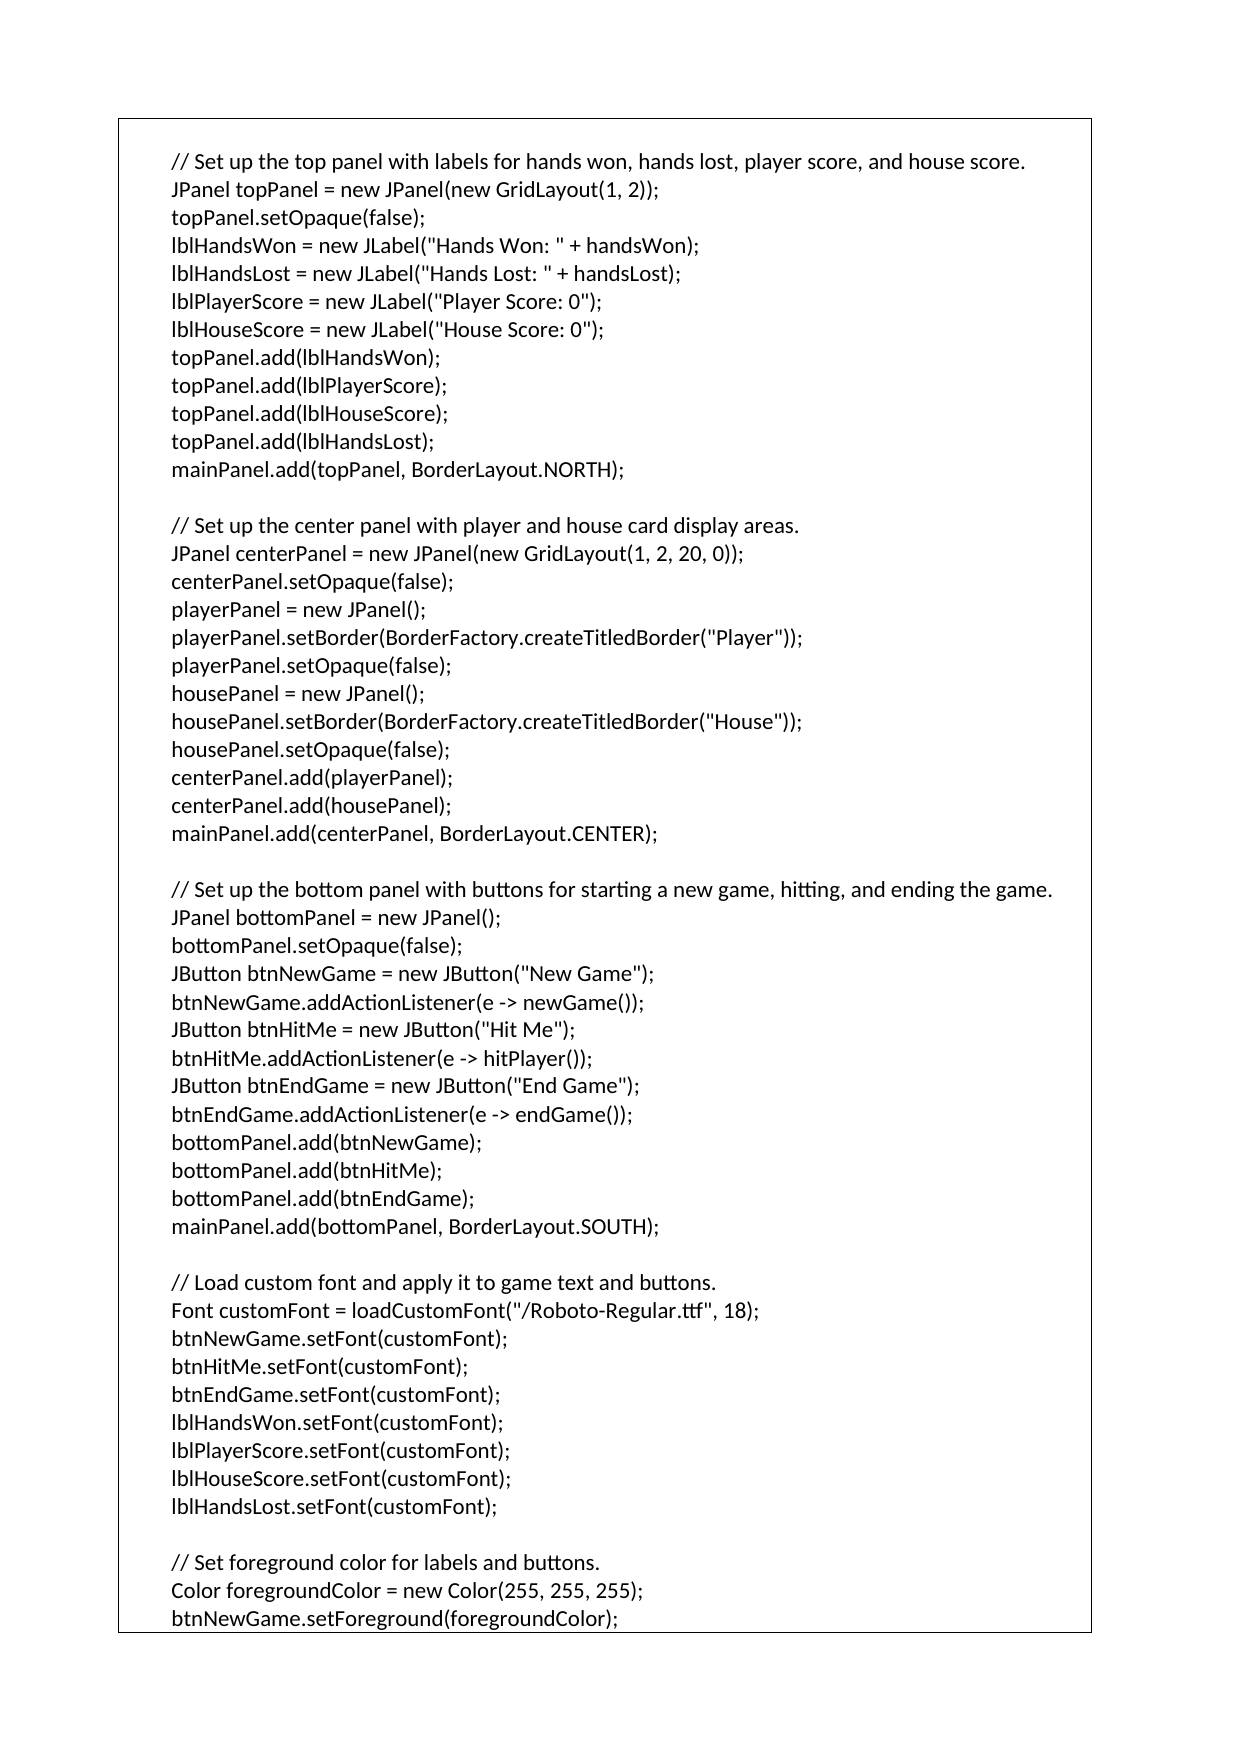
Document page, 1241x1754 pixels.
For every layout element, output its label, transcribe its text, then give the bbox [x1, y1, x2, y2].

table_cell // Set up the top panel with labels for hands won, hands lost, player score, and house score. JPanel topPanel = new JPanel(new GridLayout(1, 2)); topPanel.setOpaque(false); lblHandsWon = new JLabel("Hands Won: " + handsWon); lblHandsLost = new JLabel("Hands Lost: " + handsLost); lblPlayerScore = new JLabel("Player Score: 0"); lblHouseScore = new JLabel("House Score: 0"); topPanel.add(lblHandsWon); topPanel.add(lblPlayerScore); topPanel.add(lblHouseScore); topPanel.add(lblHandsLost); mainPanel.add(topPanel, BorderLayout.NORTH); // Set up the center panel with player and house card display areas. JPanel centerPanel = new JPanel(new GridLayout(1, 2, 20, 0)); centerPanel.setOpaque(false); playerPanel = new JPanel(); playerPanel.setBorder(BorderFactory.createTitledBorder("Player")); playerPanel.setOpaque(false); housePanel = new JPanel(); housePanel.setBorder(BorderFactory.createTitledBorder("House")); housePanel.setOpaque(false); centerPanel.add(playerPanel); centerPanel.add(housePanel); mainPanel.add(centerPanel, BorderLayout.CENTER); // Set up the bottom panel with buttons for starting a new game, hitting, and ending the game. JPanel bottomPanel = new JPanel(); bottomPanel.setOpaque(false); JButton btnNewGame = new JButton("New Game"); btnNewGame.addActionListener(e -> newGame()); JButton btnHitMe = new JButton("Hit Me"); btnHitMe.addActionListener(e -> hitPlayer()); JButton btnEndGame = new JButton("End Game"); btnEndGame.addActionListener(e -> endGame()); bottomPanel.add(btnNewGame); bottomPanel.add(btnHitMe); bottomPanel.add(btnEndGame); mainPanel.add(bottomPanel, BorderLayout.SOUTH); // Load custom font and apply it to game text and buttons. Font customFont = loadCustomFont("/Roboto-Regular.ttf", 18); btnNewGame.setFont(customFont); btnHitMe.setFont(customFont); btnEndGame.setFont(customFont); lblHandsWon.setFont(customFont); lblPlayerScore.setFont(customFont); lblHouseScore.setFont(customFont); lblHandsLost.setFont(customFont); // Set foreground color for labels and buttons. Color foregroundColor = new Color(255, 255, 255); btnNewGame.setForeground(foregroundColor); [119, 119, 1091, 1632]
